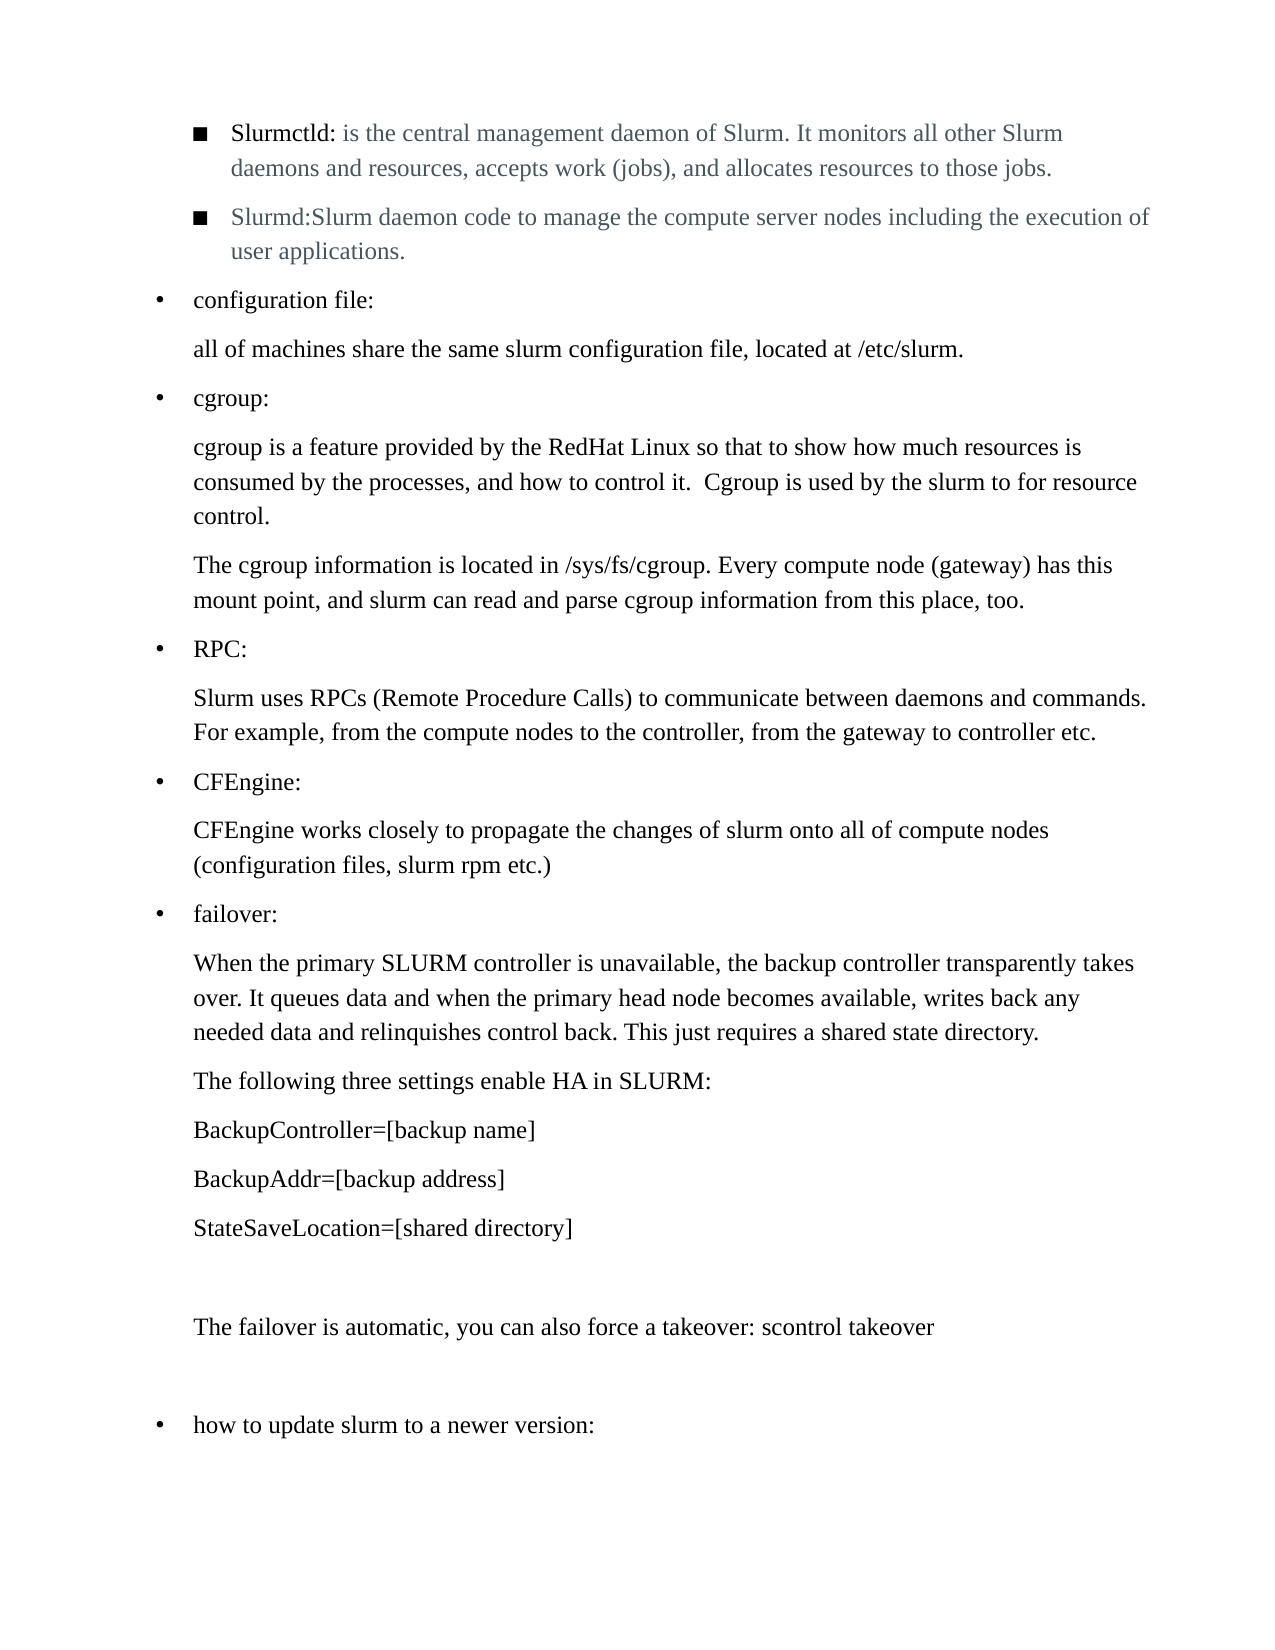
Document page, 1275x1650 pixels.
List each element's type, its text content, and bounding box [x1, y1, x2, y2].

list cgroup: [156, 383, 1157, 412]
list BackupController=[backup name] [156, 1115, 1157, 1144]
list how to update slurm to a newer version: [156, 1410, 1157, 1438]
list Slurmctld: is the central management daemon of Slurm. It monitors all other Slurm daemons and resources, accepts work (jobs), and allocates resources to those jobs. [193, 118, 1157, 181]
list cgroup is a feature provided by the RedHat Linux so that to show how much resources is consumed by the processes, and how to control it. Cgroup is used by the slurm to for resource control. [156, 432, 1157, 530]
list The cgroup information is located in /sys/fs/cgroup. Every compute node (gateway) has this mount point, and slurm can read and parse cgroup information from this place, too. [156, 550, 1157, 614]
list CFEngine works closely to propagate the changes of slurm onto all of compute nodes (configuration files, slurm rpm etc.) [156, 816, 1157, 879]
list RPC: [156, 634, 1157, 663]
list configuration file: [156, 285, 1157, 314]
list all of machines share the same slurm configuration file, located at /etc/slurm. [156, 334, 1157, 363]
list The following three settings enable HA in SLURM: [156, 1066, 1157, 1095]
list StateSaveLocation=[shared directory] [156, 1213, 1157, 1242]
list The failover is automatic, you can also force a takeover: scontrol takeover [156, 1312, 1157, 1340]
list Slurm uses RPCs (Remote Procedure Calls) to communicate between daemons and commands. For example, from the compute nodes to the controller, from the gateway to controller etc. [156, 683, 1157, 746]
list Slurmd:Slurm daemon code to manage the compute server nodes including the execution of user applications. [193, 202, 1157, 265]
list failover: [156, 899, 1157, 928]
list CFEngine: [156, 767, 1157, 795]
list When the primary SLURM controller is unavailable, the backup controller transparently takes over. It queues data and when the primary head node becomes available, writes back any needed data and relinquishes control back. This just requires a shared state directory. [156, 948, 1157, 1046]
list BackupAddr=[backup address] [156, 1164, 1157, 1193]
